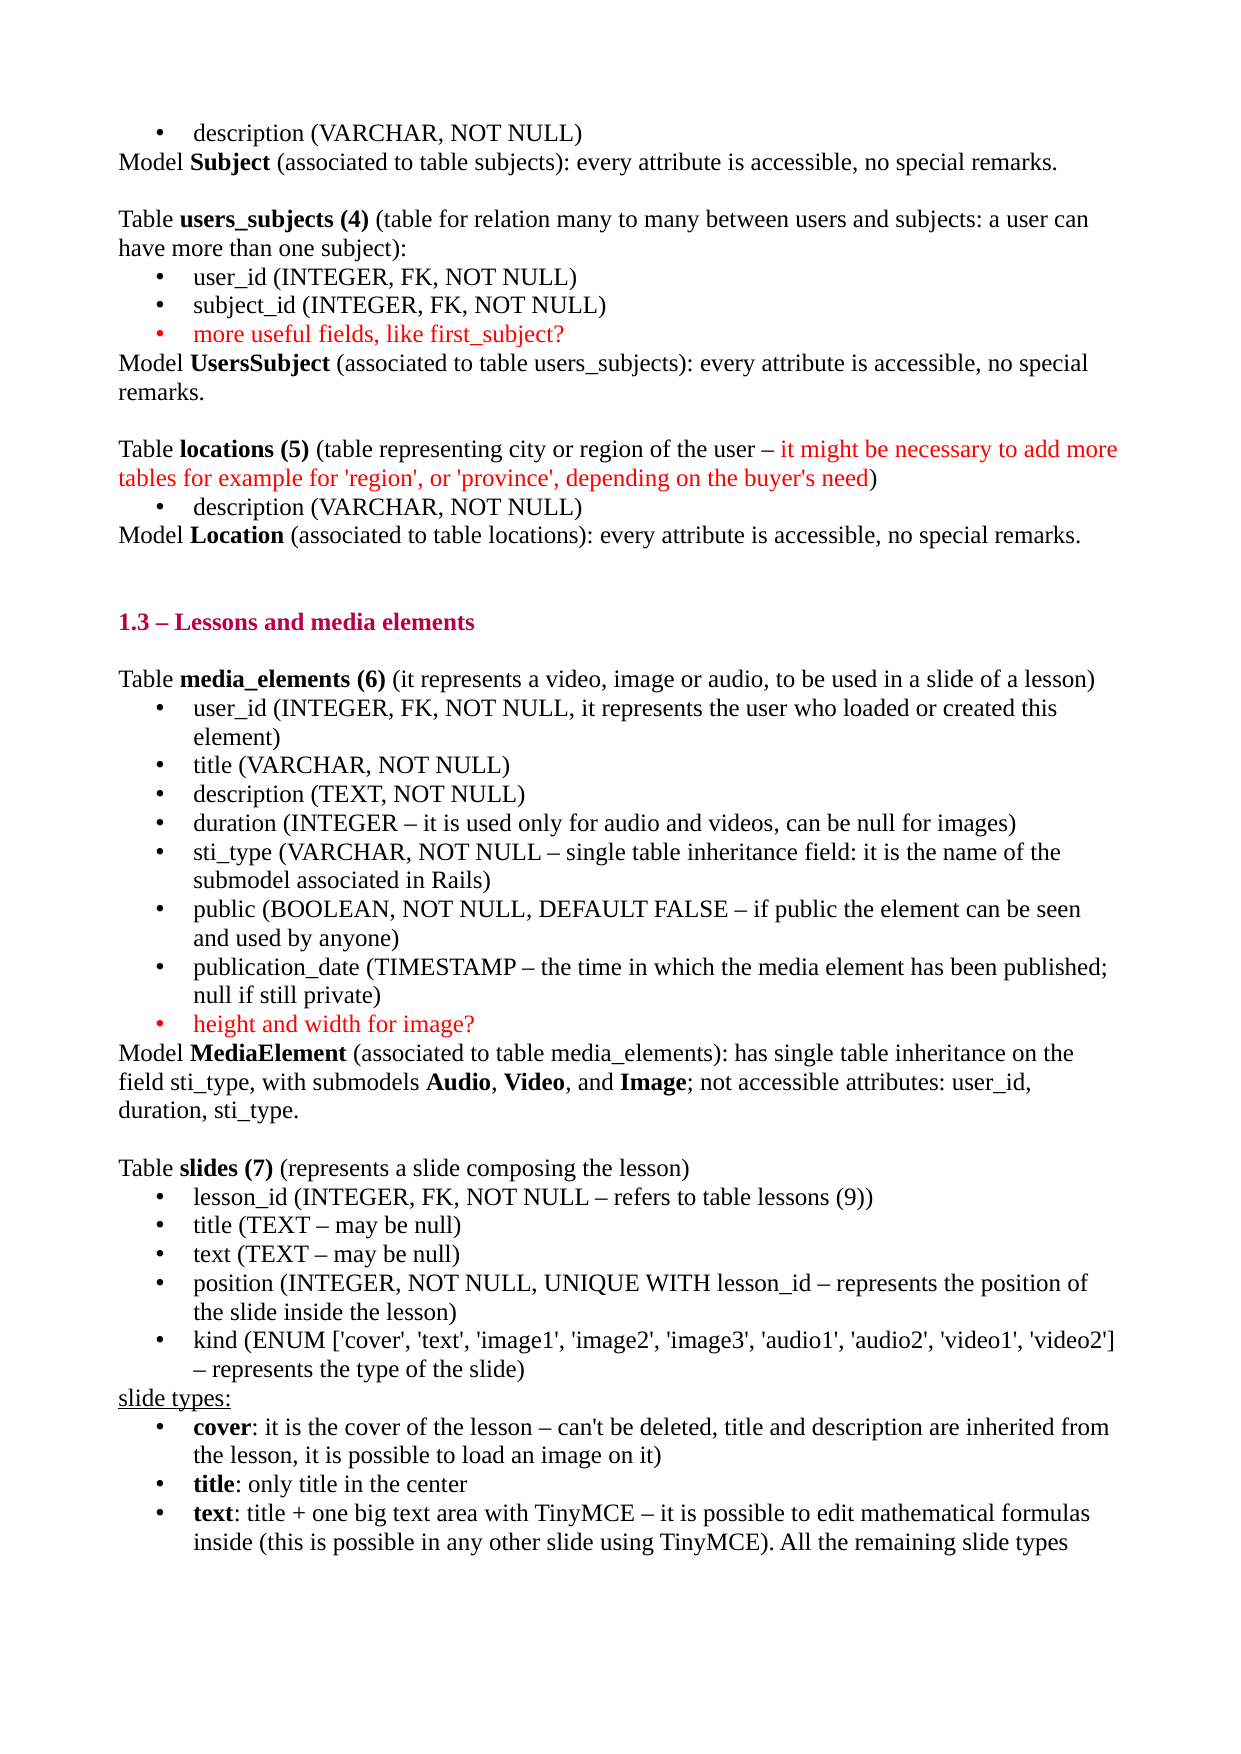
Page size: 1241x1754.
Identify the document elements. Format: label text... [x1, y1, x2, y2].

list title (TEXT – may be null) [156, 1211, 1122, 1239]
text Model UsersSubject (associated to table users_subjects): every attribute is accessible, no special remarks. [118, 348, 1122, 406]
list publication_date (TIMESTAMP – the time in which the media element has been published; null if still private) [156, 952, 1122, 1009]
text Table users_subjects (4) (table for relation many to many between users and subjects: a user can have more than one subject): [118, 204, 1122, 262]
list text (TEXT – may be null) [156, 1239, 1122, 1268]
list user_id (INTEGER, FK, NOT NULL) [156, 262, 1122, 291]
list subject_id (INTEGER, FK, NOT NULL) [156, 291, 1122, 319]
text Table locations (5) (table representing city or region of the user – it might be necessary to add more tables for example for 'region', or 'province', depending on the buyer's need) [118, 434, 1122, 492]
list text: title + one big text area with TinyMCE – it is possible to edit mathematical formulas inside (this is possible in any other slide using TinyMCE). All the remaining slide types [156, 1498, 1122, 1556]
list more useful fields, like first_subject? [156, 319, 1122, 348]
list lesson_id (INTEGER, FK, NOT NULL – refers to table lessons (9)) [156, 1182, 1122, 1211]
list duration (INTEGER – it is used only for audio and videos, can be null for images) [156, 808, 1122, 837]
list position (INTEGER, NOT NULL, UNIQUE WITH lesson_id – represents the position of the slide inside the lesson) [156, 1268, 1122, 1326]
list height and width for image? [156, 1009, 1122, 1038]
text 1.3 – Lessons and media elements [118, 607, 1122, 636]
list kind (ENUM ['cover', 'text', 'image1', 'image2', 'image3', 'audio1', 'audio2', 'video1', 'video2'] – represents the type of the slide) [156, 1326, 1122, 1383]
list title: only title in the center [156, 1469, 1122, 1498]
text Table media_elements (6) (it represents a video, image or audio, to be used in a slide of a lesson) [118, 664, 1122, 693]
list description (VARCHAR, NOT NULL) [156, 492, 1122, 521]
list title (VARCHAR, NOT NULL) [156, 751, 1122, 779]
text Model MediaElement (associated to table media_elements): has single table inheritance on the field sti_type, with submodels Audio, Video, and Image; not accessible attributes: user_id, duration, sti_type. [118, 1038, 1122, 1124]
list sti_type (VARCHAR, NOT NULL – single table inheritance field: it is the name of the submodel associated in Rails) [156, 837, 1122, 894]
list description (TEXT, NOT NULL) [156, 779, 1122, 808]
text Model Subject (associated to table subjects): every attribute is accessible, no special remarks. [118, 147, 1122, 176]
text Model Location (associated to table locations): every attribute is accessible, no special remarks. [118, 521, 1122, 549]
list user_id (INTEGER, FK, NOT NULL, it represents the user who loaded or created this element) [156, 693, 1122, 751]
list cover: it is the cover of the lesson – can't be deleted, title and description are inherited from the lesson, it is possible to load an image on it) [156, 1412, 1122, 1469]
text Table slides (7) (represents a slide composing the lesson) [118, 1153, 1122, 1182]
text slide types: [118, 1383, 1122, 1412]
list public (BOOLEAN, NOT NULL, DEFAULT FALSE – if public the element can be seen and used by anyone) [156, 894, 1122, 952]
list description (VARCHAR, NOT NULL) [156, 118, 1122, 147]
